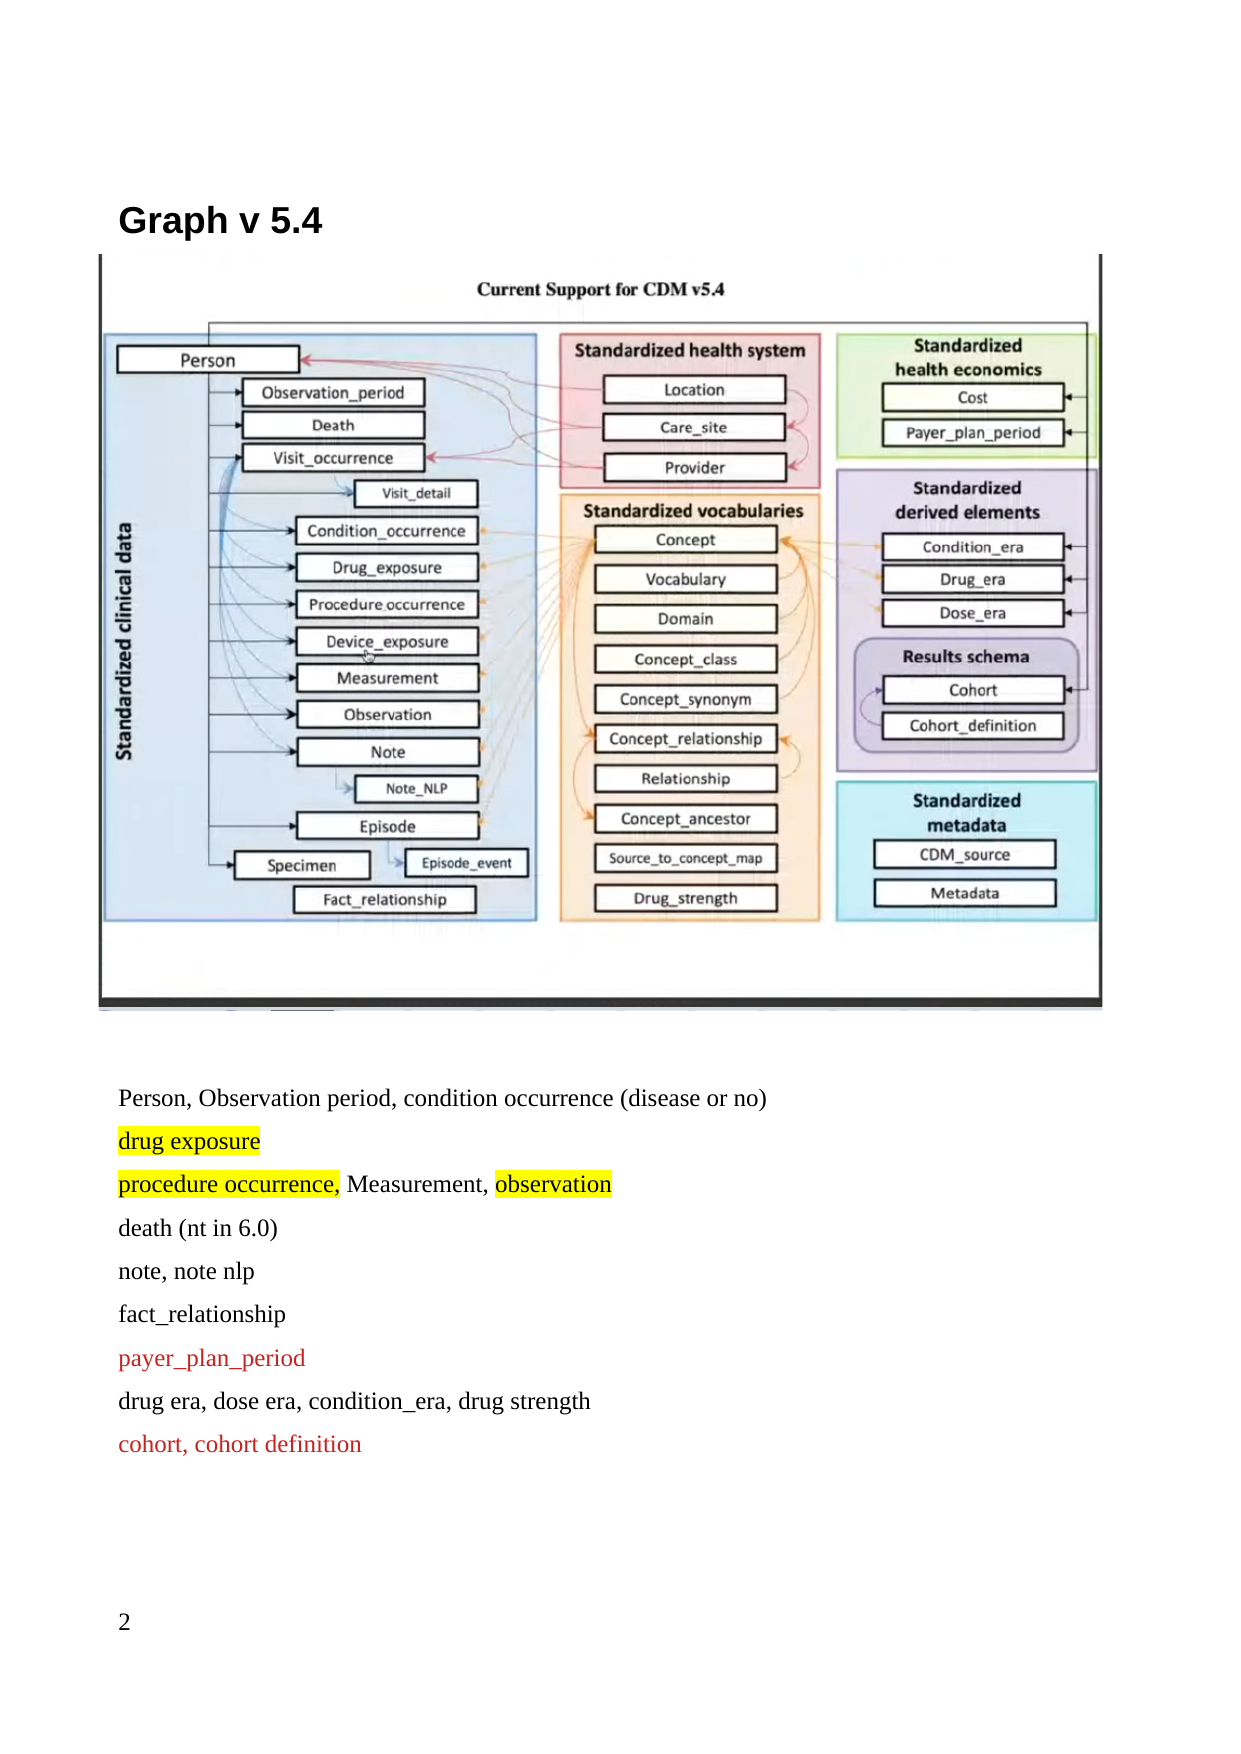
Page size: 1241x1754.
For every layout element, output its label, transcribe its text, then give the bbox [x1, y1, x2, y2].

text fact_relationship [118, 1299, 1122, 1328]
text death (nt in 6.0) [118, 1213, 1122, 1242]
text Person, Observation period, condition occurrence (disease or no) [118, 1083, 1122, 1112]
picture [98, 254, 1103, 1011]
text procedure occurrence, Measurement, observation [118, 1169, 1122, 1198]
subtitle Graph v 5.4 [118, 199, 1122, 242]
text drug exposure [118, 1126, 1122, 1155]
text drug era, dose era, condition_era, drug strength [118, 1386, 1122, 1415]
text note, note nlp [118, 1256, 1122, 1285]
text payer_plan_period [118, 1343, 1122, 1372]
text cohort, cohort definition [118, 1429, 1122, 1458]
